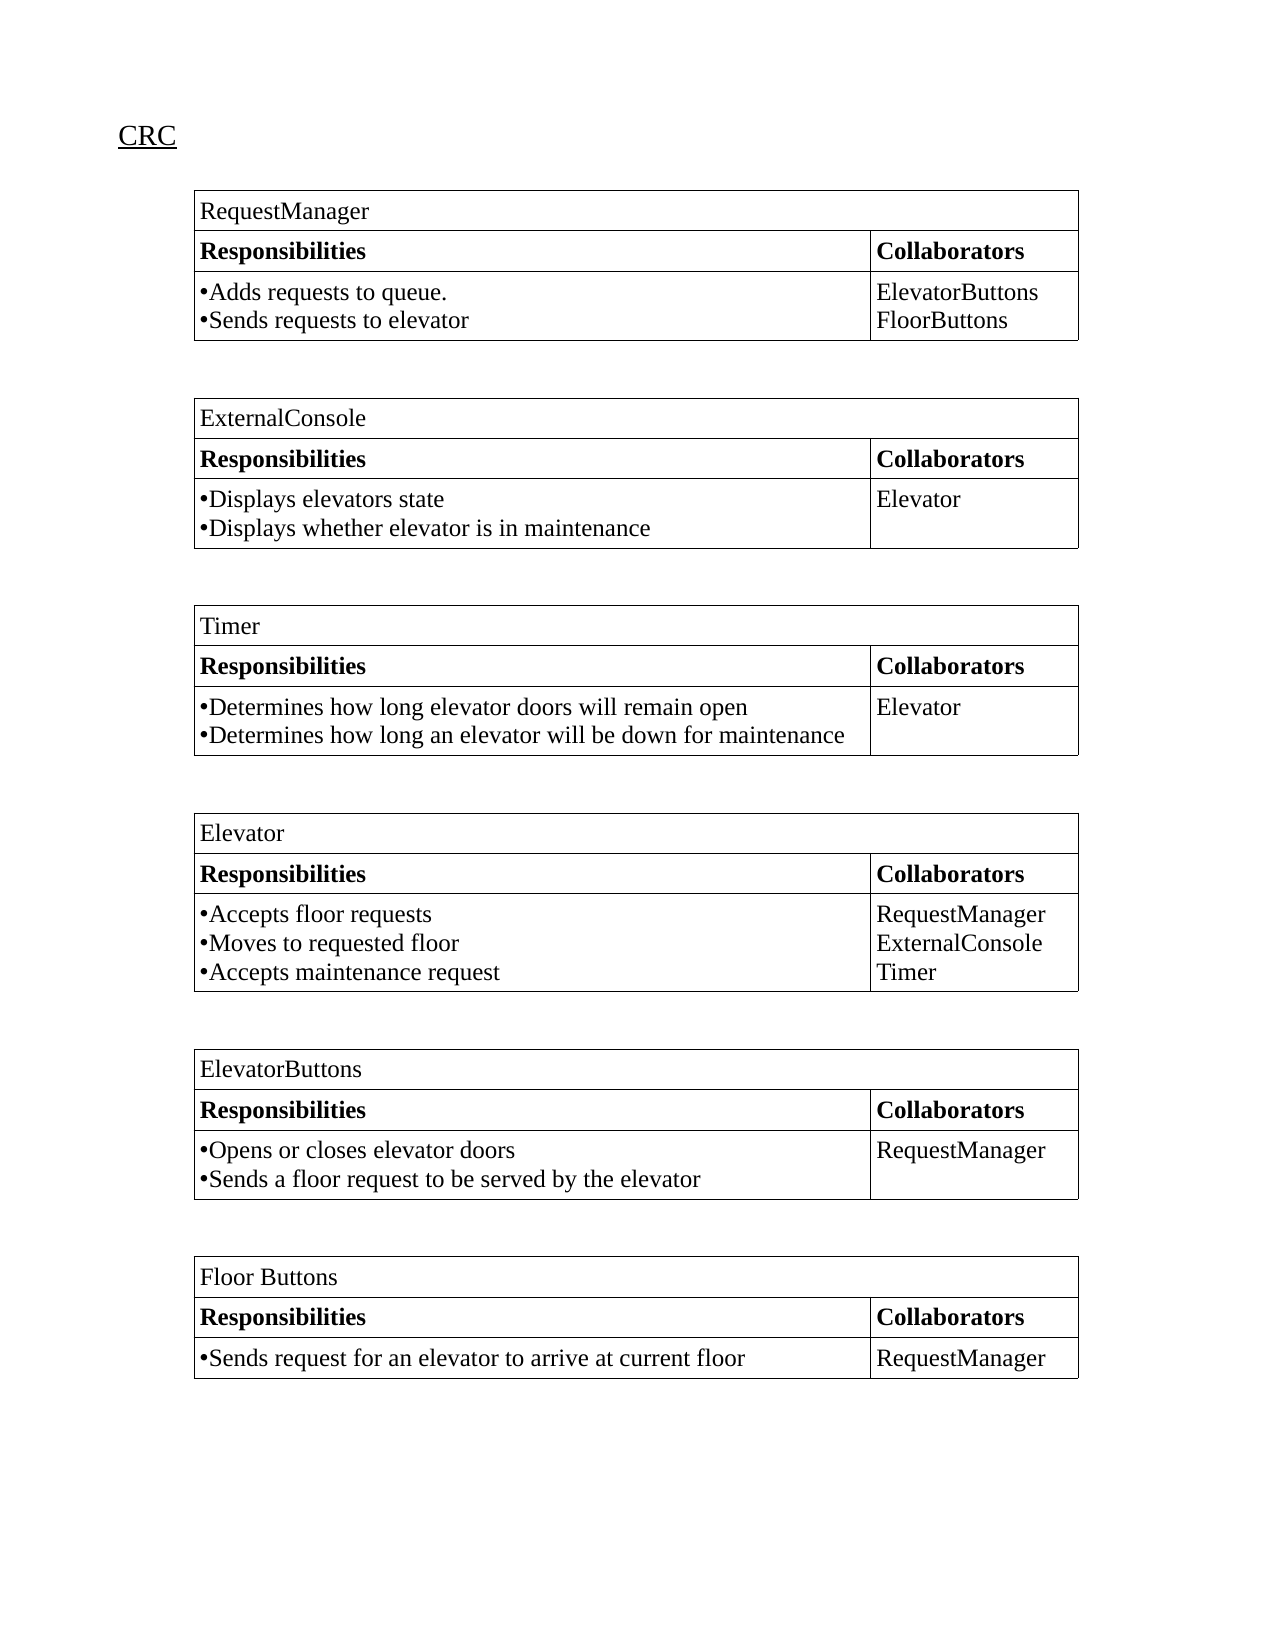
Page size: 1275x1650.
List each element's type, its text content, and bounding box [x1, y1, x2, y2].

table_header Floor Buttons [195, 1257, 1078, 1297]
table_header RequestManager [871, 1338, 1078, 1377]
table_header Collaborators [871, 1090, 1078, 1129]
table_header Collaborators [871, 646, 1078, 686]
table_header Collaborators [871, 1298, 1078, 1337]
table_header Responsibilities [195, 1090, 870, 1129]
table_header Elevator [871, 479, 1078, 547]
table_header Collaborators [871, 439, 1078, 478]
table_header ExternalConsole [195, 399, 1078, 438]
table_header RequestManager ExternalConsole Timer [871, 894, 1078, 991]
text CRC [118, 118, 1157, 152]
table_header Responsibilities [195, 231, 870, 271]
table_header Timer [195, 606, 1078, 645]
table_header Displays elevators state Displays whether elevator is in maintenance [195, 479, 870, 547]
table_header Collaborators [871, 854, 1078, 893]
table_header Opens or closes elevator doors Sends a floor request to be served by the elevator [195, 1131, 870, 1199]
table_header Responsibilities [195, 439, 870, 478]
table_header Collaborators [871, 231, 1078, 271]
table_header Accepts floor requests Moves to requested floor Accepts maintenance request [195, 894, 870, 991]
table_header Elevator [871, 687, 1078, 755]
table_header Determines how long elevator doors will remain open Determines how long an elevator will be down for maintenance [195, 687, 870, 755]
table_header Adds requests to queue. Sends requests to elevator [195, 272, 870, 340]
table_header Responsibilities [195, 646, 870, 686]
table_header ElevatorButtons FloorButtons [871, 272, 1078, 340]
table_header ElevatorButtons [195, 1050, 1078, 1089]
table_header Responsibilities [195, 1298, 870, 1337]
table_header RequestManager [871, 1131, 1078, 1199]
table_header Responsibilities [195, 854, 870, 893]
table_header Sends request for an elevator to arrive at current floor [195, 1338, 870, 1377]
table_header RequestManager [195, 191, 1078, 230]
table_header Elevator [195, 814, 1078, 853]
